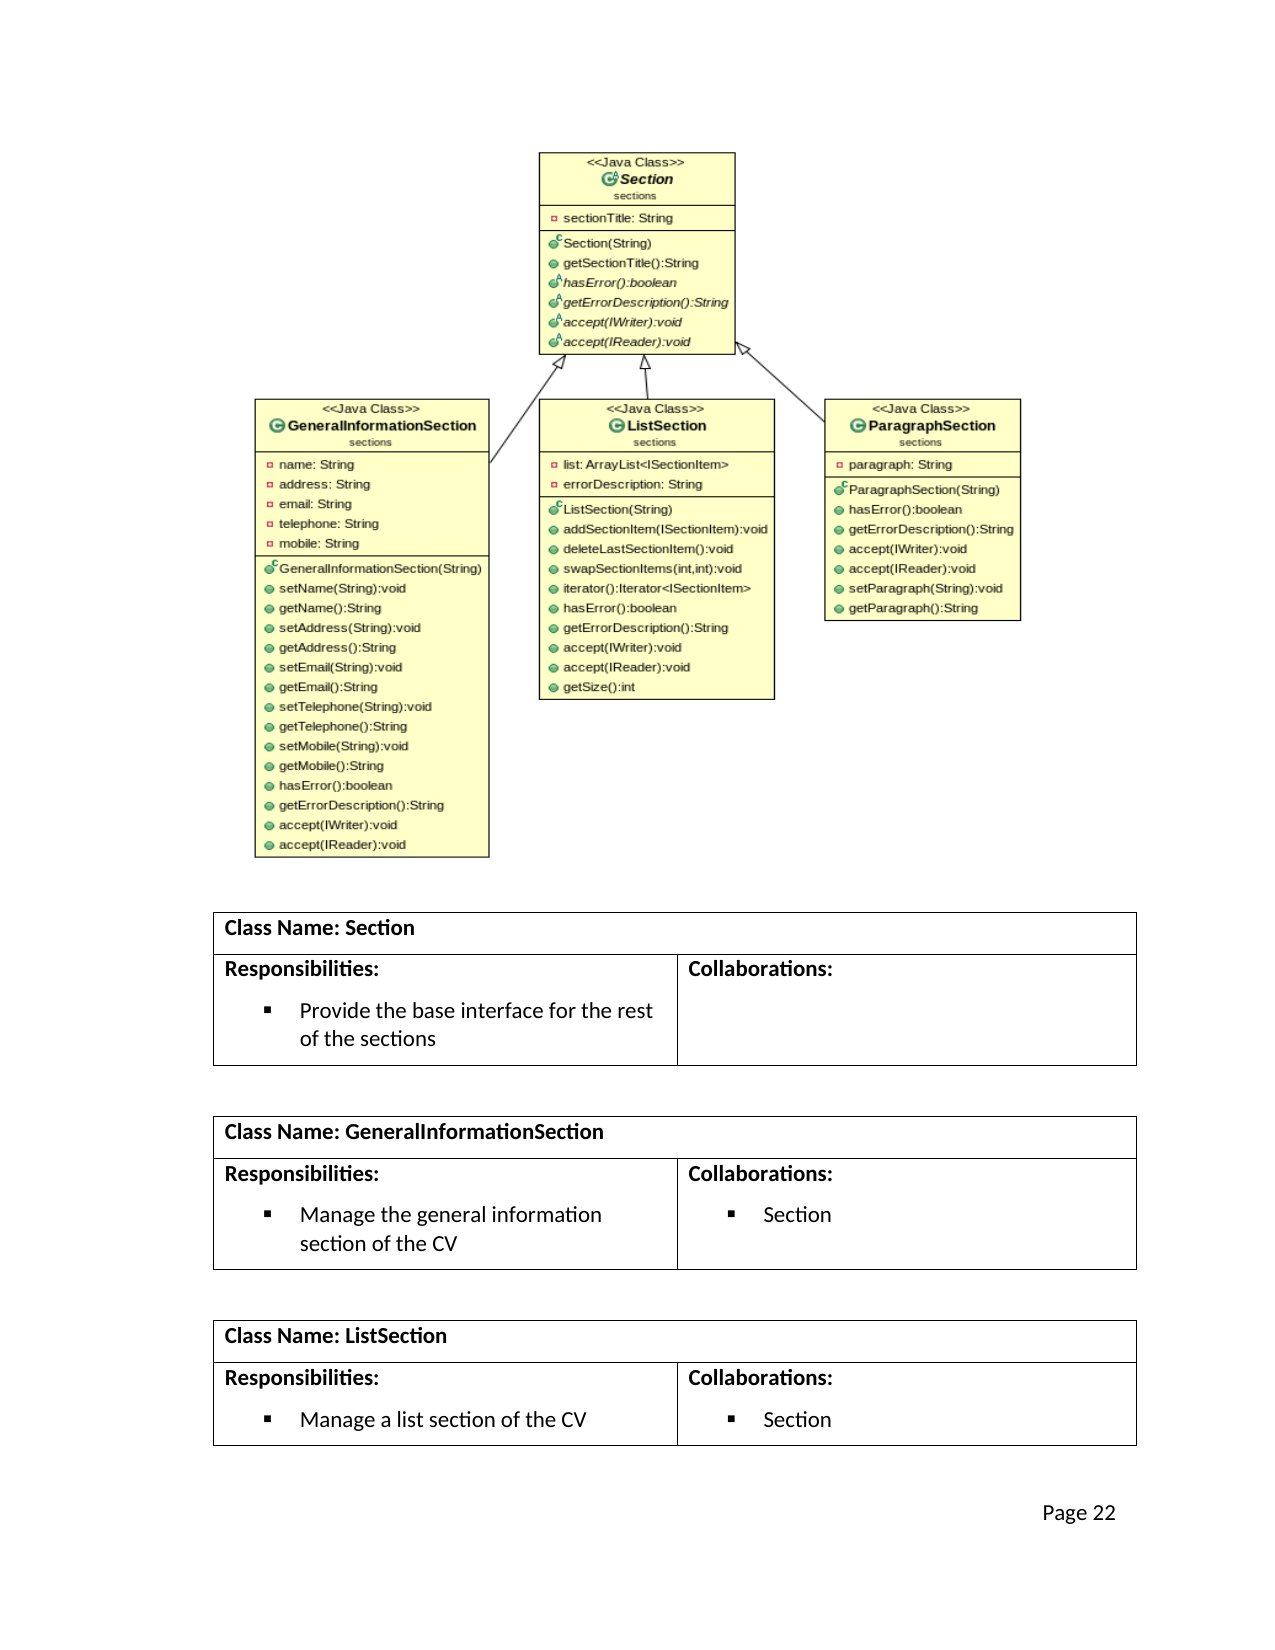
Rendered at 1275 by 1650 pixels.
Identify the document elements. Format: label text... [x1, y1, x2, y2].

table_header Class Name: ListSection [214, 1321, 1136, 1362]
table_header Class Name: GeneralInformationSection [214, 1117, 1136, 1158]
table_cell Responsibilities: Manage the general information section of the CV [214, 1159, 677, 1269]
table_cell Collaborations: Section [678, 1159, 1136, 1269]
table_cell Responsibilities: Manage a list section of the CV [214, 1363, 677, 1445]
table_cell Responsibilities: Provide the base interface for the rest of the sections [214, 955, 677, 1065]
table_cell Collaborations: [678, 955, 1136, 1065]
table_cell Collaborations: Section [678, 1363, 1136, 1445]
table_header Class Name: Section [214, 913, 1136, 953]
picture [251, 150, 1024, 861]
